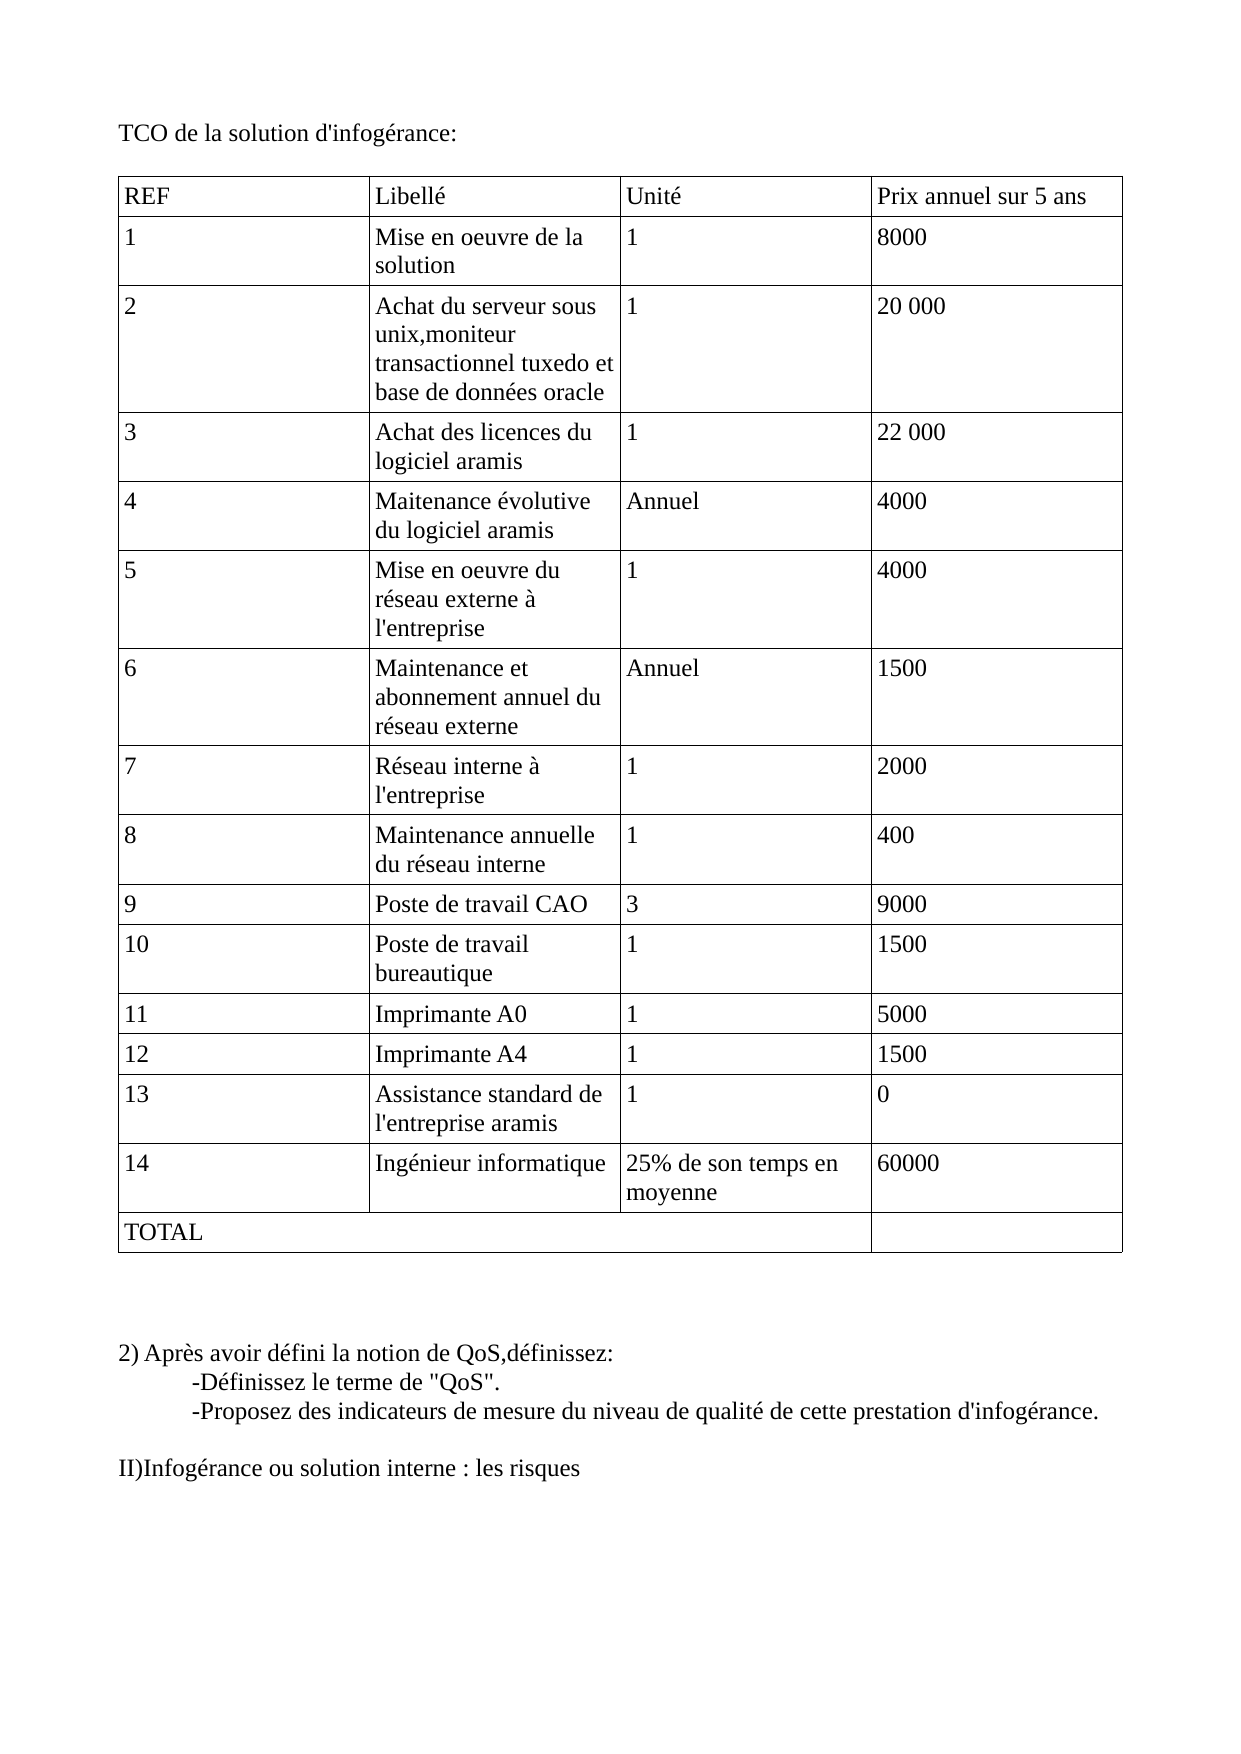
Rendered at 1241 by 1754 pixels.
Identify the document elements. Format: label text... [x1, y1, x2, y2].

table_cell Maitenance évolutive du logiciel aramis [370, 482, 620, 550]
table_header Prix annuel sur 5 ans [872, 177, 1122, 216]
table_cell Imprimante A4 [370, 1034, 620, 1073]
table_cell 22 000 [872, 413, 1122, 481]
table_header Unité [621, 177, 871, 216]
table_cell 9 [119, 885, 369, 924]
table_cell 1 [621, 1075, 871, 1142]
text 2) Après avoir défini la notion de QoS,définissez: [118, 1338, 1122, 1367]
table_cell 7 [119, 746, 369, 814]
table_cell Imprimante A0 [370, 994, 620, 1033]
text TCO de la solution d'infogérance: [118, 118, 1122, 147]
table_cell 1500 [872, 649, 1122, 745]
table_cell 11 [119, 994, 369, 1033]
table_cell 10 [119, 925, 369, 993]
table_cell Achat du serveur sous unix,moniteur transactionnel tuxedo et base de données oracle [370, 286, 620, 412]
text -Proposez des indicateurs de mesure du niveau de qualité de cette prestation d'infogérance. [118, 1396, 1122, 1424]
table_cell 1 [621, 413, 871, 481]
table_cell [872, 1213, 1122, 1252]
table_cell 1 [119, 217, 369, 285]
table_cell Annuel [621, 649, 871, 745]
table_cell 0 [872, 1075, 1122, 1142]
table_cell 1500 [872, 925, 1122, 993]
table_cell 5 [119, 551, 369, 647]
table_cell 8 [119, 815, 369, 883]
table_cell 4 [119, 482, 369, 550]
table_cell Achat des licences du logiciel aramis [370, 413, 620, 481]
table_cell 1 [621, 815, 871, 883]
table_cell 1 [621, 925, 871, 993]
table_cell Poste de travail bureautique [370, 925, 620, 993]
table_cell Annuel [621, 482, 871, 550]
table_cell 1 [621, 286, 871, 412]
table_cell Réseau interne à l'entreprise [370, 746, 620, 814]
table_cell Ingénieur informatique [370, 1144, 620, 1212]
table_cell Poste de travail CAO [370, 885, 620, 924]
table_cell 12 [119, 1034, 369, 1073]
table_cell 1 [621, 994, 871, 1033]
table_cell 4000 [872, 482, 1122, 550]
text II)Infogérance ou solution interne : les risques [118, 1453, 1122, 1482]
table_cell TOTAL [119, 1213, 871, 1252]
table_cell 1 [621, 551, 871, 647]
table_cell 60000 [872, 1144, 1122, 1212]
table_cell 2000 [872, 746, 1122, 814]
table_cell 9000 [872, 885, 1122, 924]
table_header REF [119, 177, 369, 216]
table_cell 4000 [872, 551, 1122, 647]
table_header Libellé [370, 177, 620, 216]
table_cell 2 [119, 286, 369, 412]
table_cell Mise en oeuvre du réseau externe à l'entreprise [370, 551, 620, 647]
table_cell 1 [621, 217, 871, 285]
table_cell 6 [119, 649, 369, 745]
table_cell 1500 [872, 1034, 1122, 1073]
table_cell Maintenance annuelle du réseau interne [370, 815, 620, 883]
table_cell 1 [621, 1034, 871, 1073]
table_cell Mise en oeuvre de la solution [370, 217, 620, 285]
table_cell 13 [119, 1075, 369, 1142]
table_cell 1 [621, 746, 871, 814]
table_cell 25% de son temps en moyenne [621, 1144, 871, 1212]
table_cell 400 [872, 815, 1122, 883]
table_cell Assistance standard de l'entreprise aramis [370, 1075, 620, 1142]
table_cell 8000 [872, 217, 1122, 285]
table_cell 14 [119, 1144, 369, 1212]
text -Définissez le terme de "QoS". [118, 1367, 1122, 1396]
table_cell 20 000 [872, 286, 1122, 412]
table_cell 3 [621, 885, 871, 924]
table_cell 5000 [872, 994, 1122, 1033]
table_cell 3 [119, 413, 369, 481]
table_cell Maintenance et abonnement annuel du réseau externe [370, 649, 620, 745]
